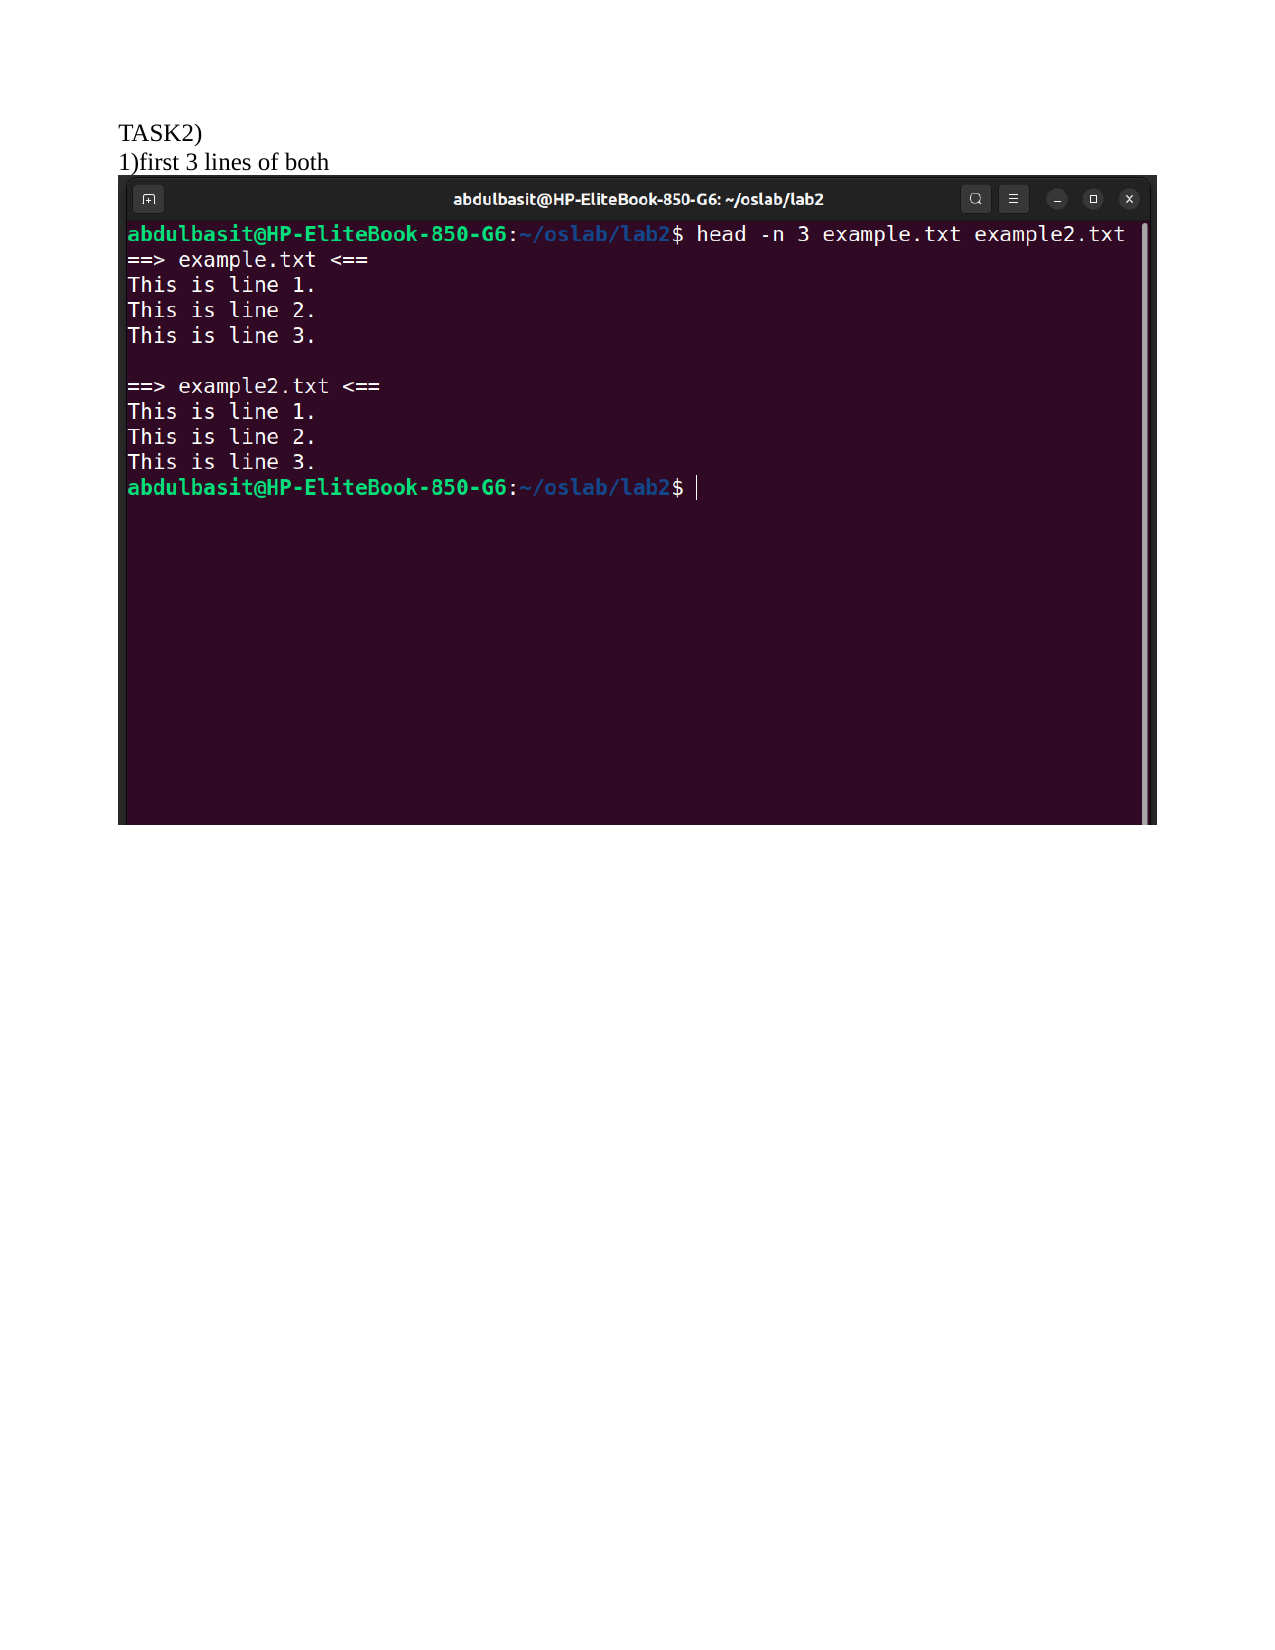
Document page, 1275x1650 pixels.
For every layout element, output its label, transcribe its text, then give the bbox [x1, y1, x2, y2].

picture [118, 175, 1157, 825]
text TASK2) [118, 118, 1157, 147]
text 1)first 3 lines of both [118, 147, 1157, 175]
